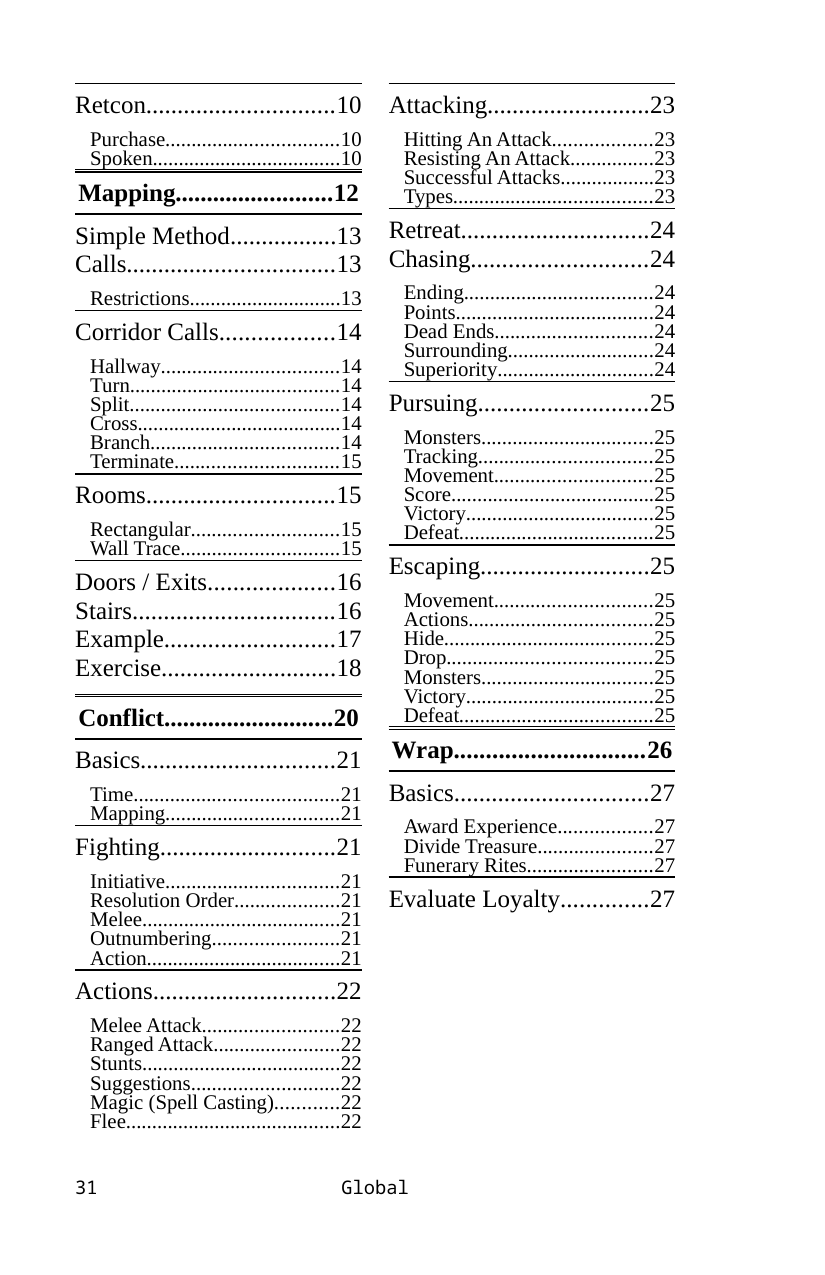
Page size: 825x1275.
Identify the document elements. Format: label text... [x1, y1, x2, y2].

text Points 24 [403, 304, 675, 323]
text Rectangular 15 [90, 521, 362, 540]
text Magic (Spell casting) 22 [90, 1094, 362, 1113]
text Exercise 18 [75, 646, 362, 691]
text stairs 16 [75, 596, 362, 624]
text Suggestions 22 [90, 1075, 362, 1094]
text Ranged attack 22 [90, 1036, 362, 1056]
text restrictions 13 [90, 290, 362, 309]
text Purchase 10 [90, 131, 362, 150]
text Melee Attack 22 [90, 1017, 362, 1036]
text Divide treasure 27 [403, 838, 675, 857]
text escaping 25 [388, 545, 675, 589]
text Rooms 15 [75, 475, 362, 518]
text Time 21 [90, 786, 362, 806]
text Actions 25 [403, 611, 675, 631]
text fighting 21 [75, 826, 362, 870]
text Hitting an attack 23 [403, 131, 675, 150]
text Basics 27 [388, 771, 675, 816]
text Victory 25 [403, 506, 675, 525]
text Example 17 [75, 624, 362, 646]
text Funerary Rites 27 [403, 857, 675, 876]
text flee 22 [90, 1113, 362, 1132]
text turn 14 [90, 377, 362, 396]
text Defeat 25 [403, 525, 675, 544]
text Defeat 25 [403, 707, 675, 726]
text Retcon 10 [75, 84, 362, 128]
text branch 14 [90, 434, 362, 454]
text Initiative 21 [90, 873, 362, 892]
text Movement 25 [403, 592, 675, 611]
text Monsters 25 [403, 669, 675, 688]
text Simple Method 13 [75, 215, 362, 242]
text Conflict 20 [75, 697, 362, 732]
text Tracking 25 [403, 448, 675, 467]
text Spoken 10 [90, 150, 362, 169]
text Surrounding 24 [403, 342, 675, 361]
text hallway 14 [90, 358, 362, 377]
text Doors / Exits 16 [75, 561, 362, 596]
text calls 13 [75, 242, 362, 287]
text Dead Ends 24 [403, 323, 675, 342]
text Terminate 15 [90, 454, 362, 473]
text Resisting an attack 23 [403, 150, 675, 169]
text Drop 25 [403, 650, 675, 669]
text Superiority 24 [403, 361, 675, 381]
text Award Experience 27 [403, 819, 675, 838]
text Wall trace 15 [90, 540, 362, 559]
text Hide 25 [403, 631, 675, 650]
text Score 25 [403, 486, 675, 506]
text melee 21 [90, 911, 362, 931]
text Mapping 12 [75, 173, 362, 207]
text Ending 24 [403, 285, 675, 304]
text split 14 [90, 396, 362, 415]
text chasing 24 [388, 236, 675, 282]
text Resolution Order 21 [90, 892, 362, 911]
text Monsters 25 [403, 429, 675, 448]
text Types 23 [403, 188, 675, 208]
text Evaluate Loyalty 27 [388, 877, 675, 921]
text Mapping 21 [90, 806, 362, 825]
text Victory 25 [403, 688, 675, 707]
text Corridor Calls 14 [75, 311, 362, 355]
text retreat 24 [388, 209, 675, 236]
text Wrap 26 [388, 730, 675, 764]
text Stunts 22 [90, 1056, 362, 1075]
text actions 22 [75, 971, 362, 1014]
text Action 21 [90, 950, 362, 969]
text Successful attacks 23 [403, 169, 675, 188]
text basics 21 [75, 740, 362, 783]
text Outnumbering 21 [90, 931, 362, 950]
text cross 14 [90, 415, 362, 434]
text Movement 25 [403, 467, 675, 486]
text attacking 23 [388, 84, 675, 128]
text pursuing 25 [388, 382, 675, 426]
